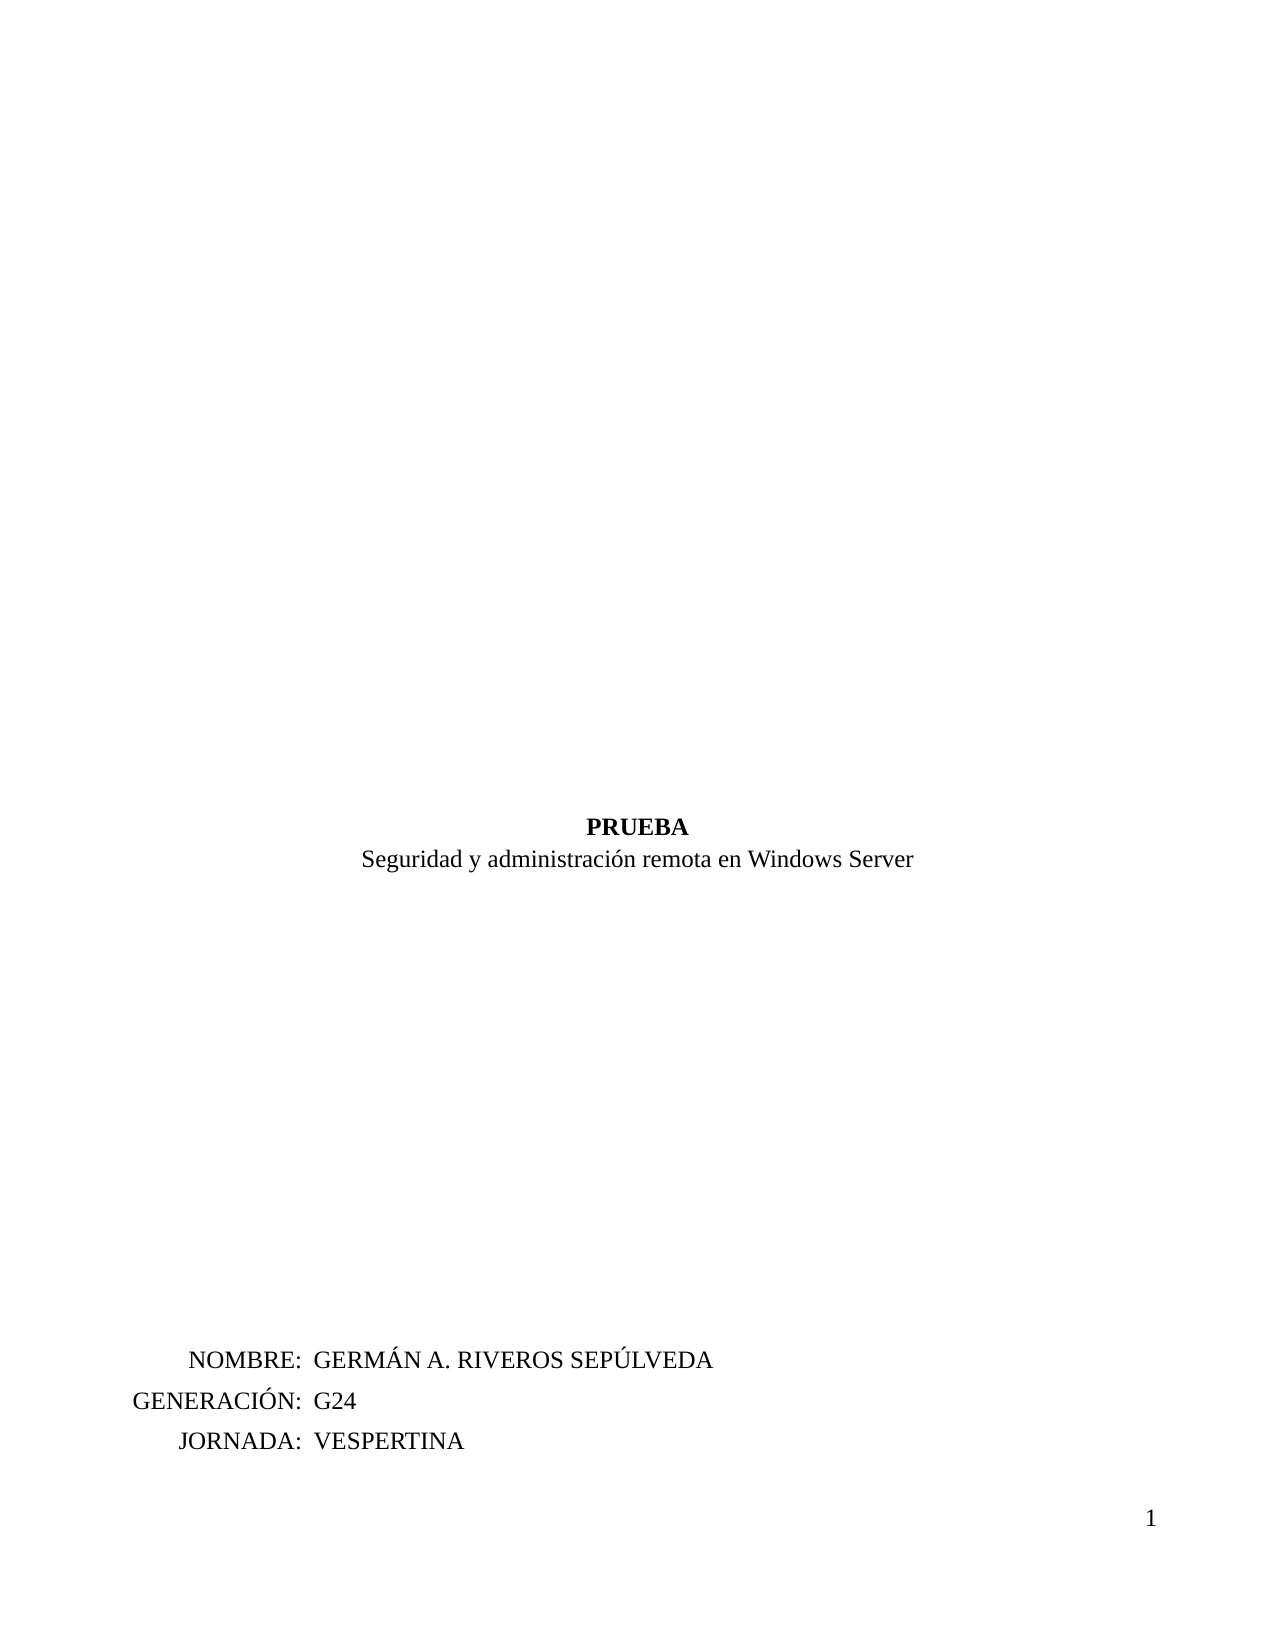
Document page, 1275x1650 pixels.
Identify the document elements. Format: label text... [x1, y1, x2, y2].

table_cell VESPERTINA [308, 1420, 1157, 1461]
text Seguridad y administración remota en Windows Server [118, 844, 1157, 873]
table_cell GENERACIÓN: [118, 1380, 307, 1420]
text PRUEBA [118, 812, 1157, 840]
table_cell G24 [308, 1380, 1157, 1420]
table_header GERMÁN A. RIVEROS SEPÚLVEDA [308, 1340, 1157, 1380]
table_header NOMBRE: [118, 1340, 307, 1380]
table_cell JORNADA: [118, 1420, 307, 1461]
